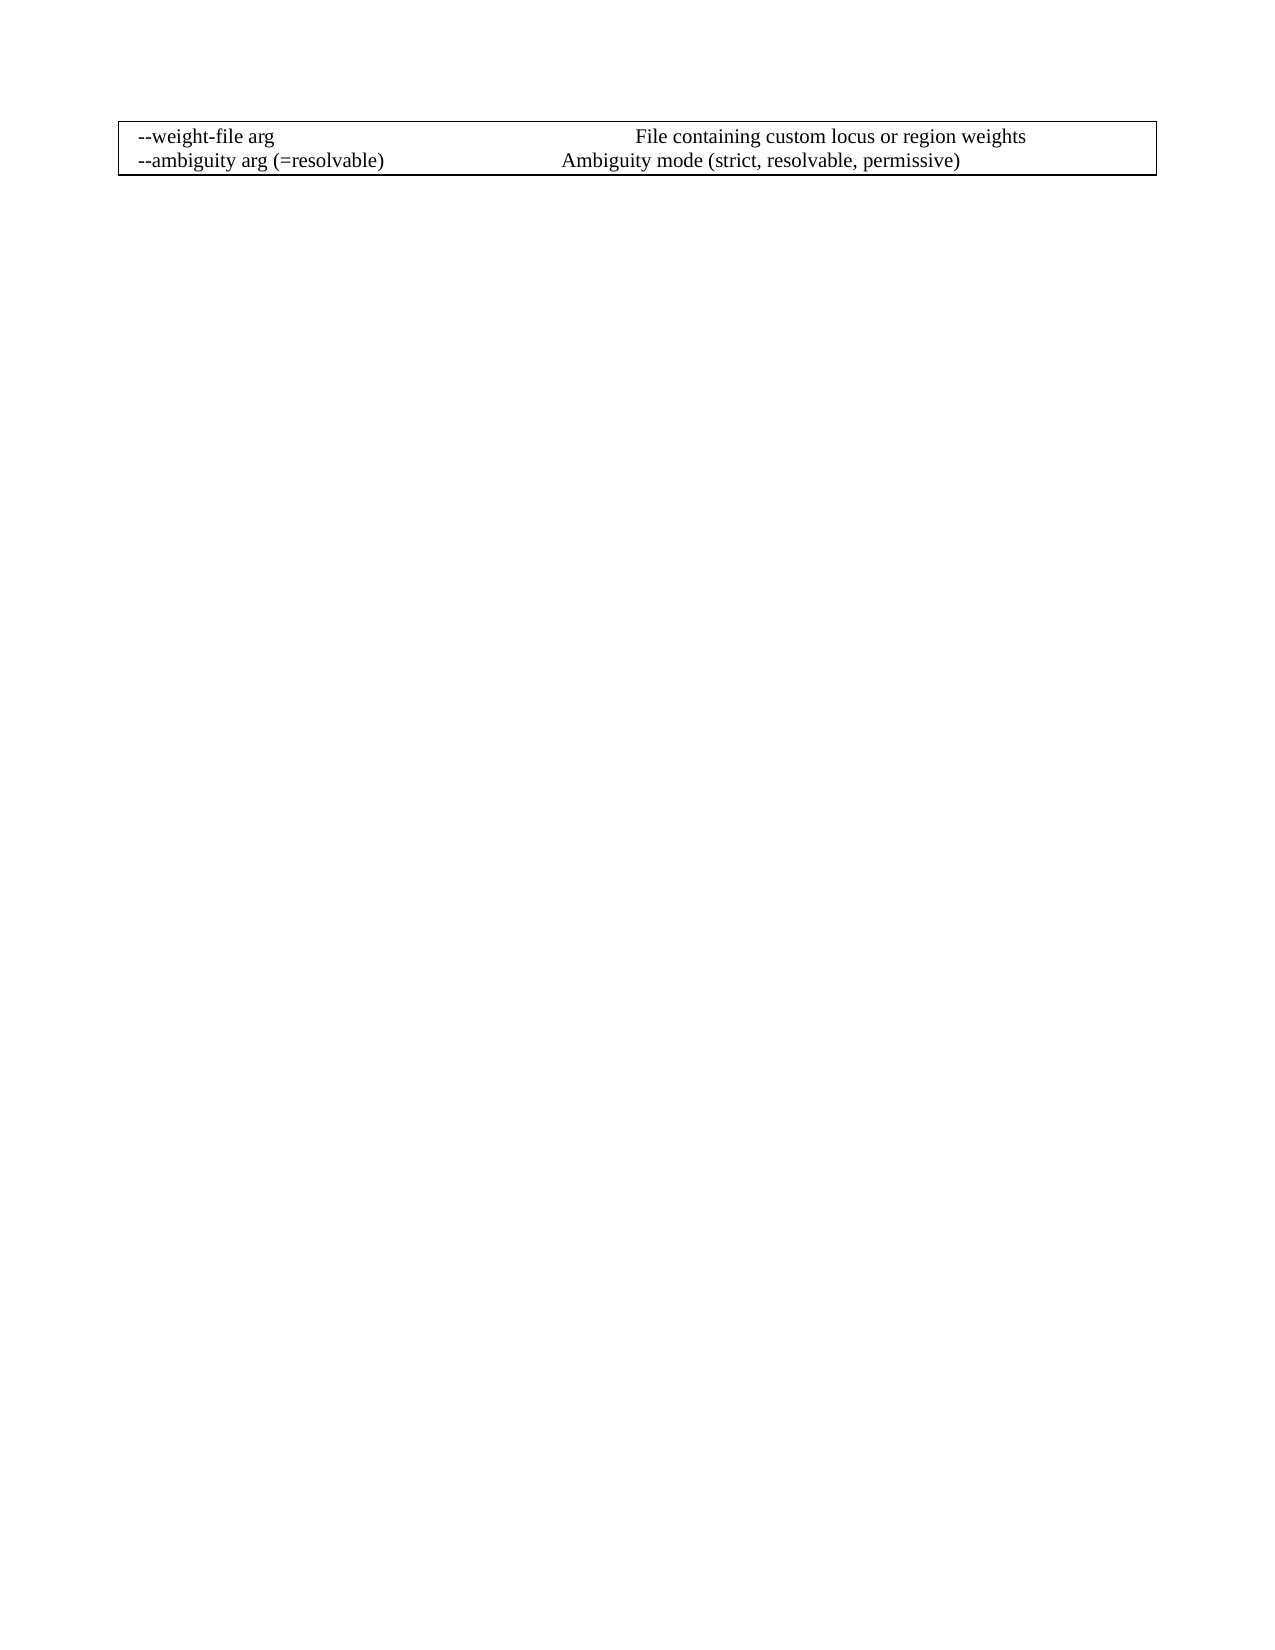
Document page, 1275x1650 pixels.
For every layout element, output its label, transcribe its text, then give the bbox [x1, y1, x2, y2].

text --ambiguity arg (=resolvable) Ambiguity mode (strict, resolvable, permissive) [119, 145, 1156, 174]
text --weight-file arg File containing custom locus or region weights [119, 122, 1156, 145]
